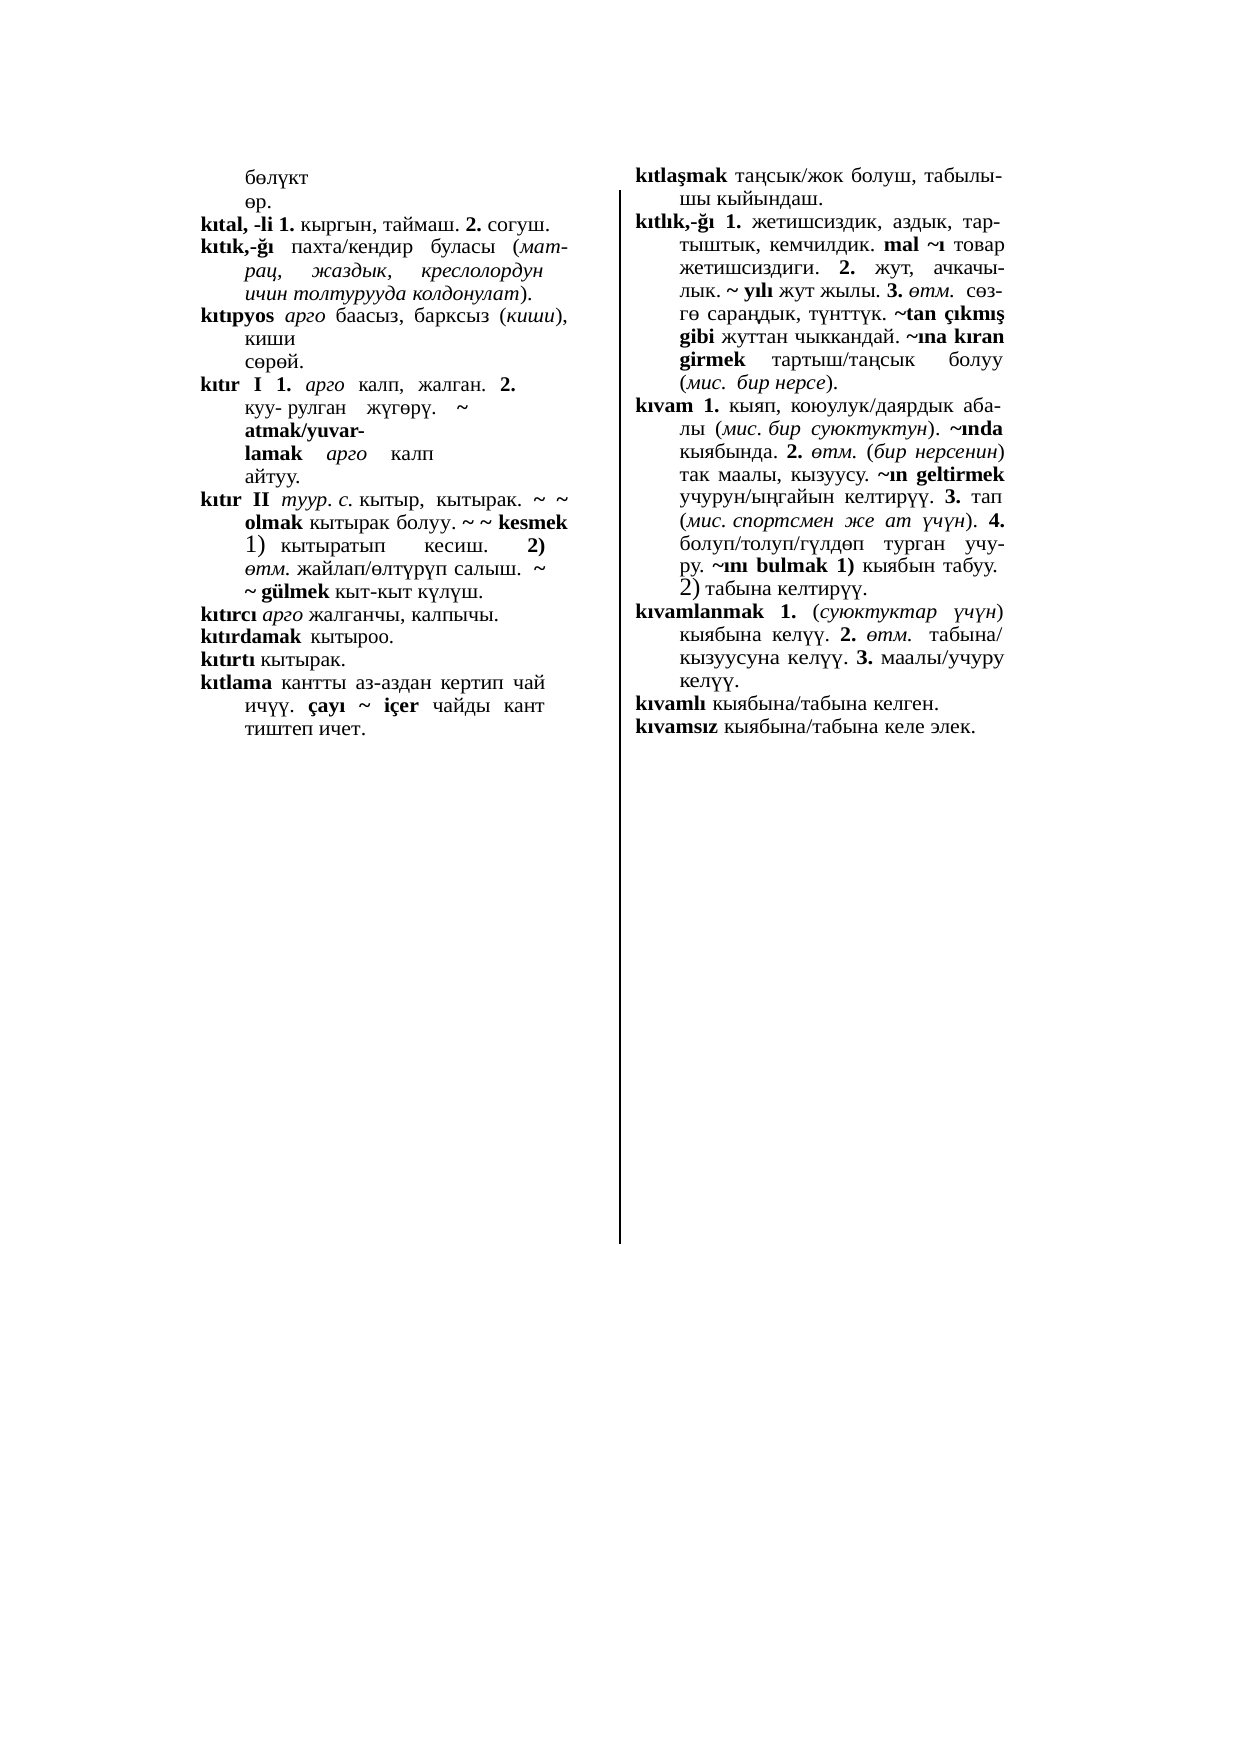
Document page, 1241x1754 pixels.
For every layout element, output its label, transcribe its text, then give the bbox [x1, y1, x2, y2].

text kıtır II туур. с. кытыр, кытырак. ~ ~ olmak кытырак болуу. ~ ~ kesmek [200, 488, 584, 534]
text (мис. спортсмен же ат үчүн). 4. болуп/толуп/гүлдөп турган учу- ру. ~ını bulmak 1) кыябын табуу. [679, 509, 1005, 577]
text кыябында. 2. өтм. (бир нерсенин) так маалы, кызуусу. ~ın geltirmek учурун/ыңгайын келтирүү. 3. тап [679, 440, 1005, 508]
text kıvam 1. кыяп, коюулук/даярдык аба- лы (мис. бир суюктуктун). ~ında [635, 394, 1026, 440]
text kıtlık,-ğı 1. жетишсиздик, аздык, тар- [635, 210, 1046, 233]
text kıtırdamak кытыроо. [200, 626, 606, 648]
text (мис. бир нерсе). [679, 371, 838, 394]
text kıtlaşmak таңсык/жок болуш, табылы- шы кыйындаш. [635, 164, 1031, 210]
list кытыратып кесиш. 2) өтм. жайлап/өлтүрүп салыш. ~ ~ gülmek кыт-кыт күлүш. [244, 534, 545, 603]
text kıtıpyos арго баасыз, барксыз (киши), [200, 304, 586, 327]
text гө сараңдык, түнттүк. ~tan çıkmış gibi жуттан чыккандай. ~ına kıran girmek тартыш/таңсык болуу [679, 302, 1005, 371]
text kıtır I 1. арго калп, жалган. 2. куу- рулган жүгөрү. ~ atmak/yuvar- [200, 373, 566, 442]
text kıvamlanmak 1. (суюктуктар үчүн) [635, 600, 1065, 623]
text рац, жаздык, креслолордун ичин толтурууда колдонулат). [244, 259, 545, 304]
text тыштык, кемчилдик. mal ~ı товар жетишсиздиги. 2. жут, ачкачы- лык. ~ yılı жут жылы. 3. өтм. сөз- [679, 233, 1005, 302]
text кыябына келүү. 2. өтм. табына/ [679, 623, 1004, 646]
text kıtal, -li 1. кыргын, таймаш. 2. согуш. [200, 213, 573, 236]
text кызуусуна келүү. 3. маалы/учуру келүү. [679, 646, 1004, 692]
list табына келтирүү. [679, 577, 869, 600]
text бөлүктөр. [244, 164, 312, 213]
text киши сөрөй. [244, 327, 337, 373]
text kıtlama кантты аз-аздан кертип чай ичүү. çayı ~ içer чайды кант тиштеп ичет. [200, 671, 545, 740]
text kıtırtı кытырак. [200, 648, 596, 671]
text kıvamlı кыябына/табына келген. [635, 692, 1065, 715]
text kıtık,-ğı пахта/кендир буласы (мат- [200, 236, 573, 258]
text kıtırcı арго жалганчы, калпычы. [200, 603, 545, 626]
text lamak арго калп айтуу. [244, 442, 433, 488]
text kıvamsız кыябына/табына келе элек. [635, 715, 1065, 738]
